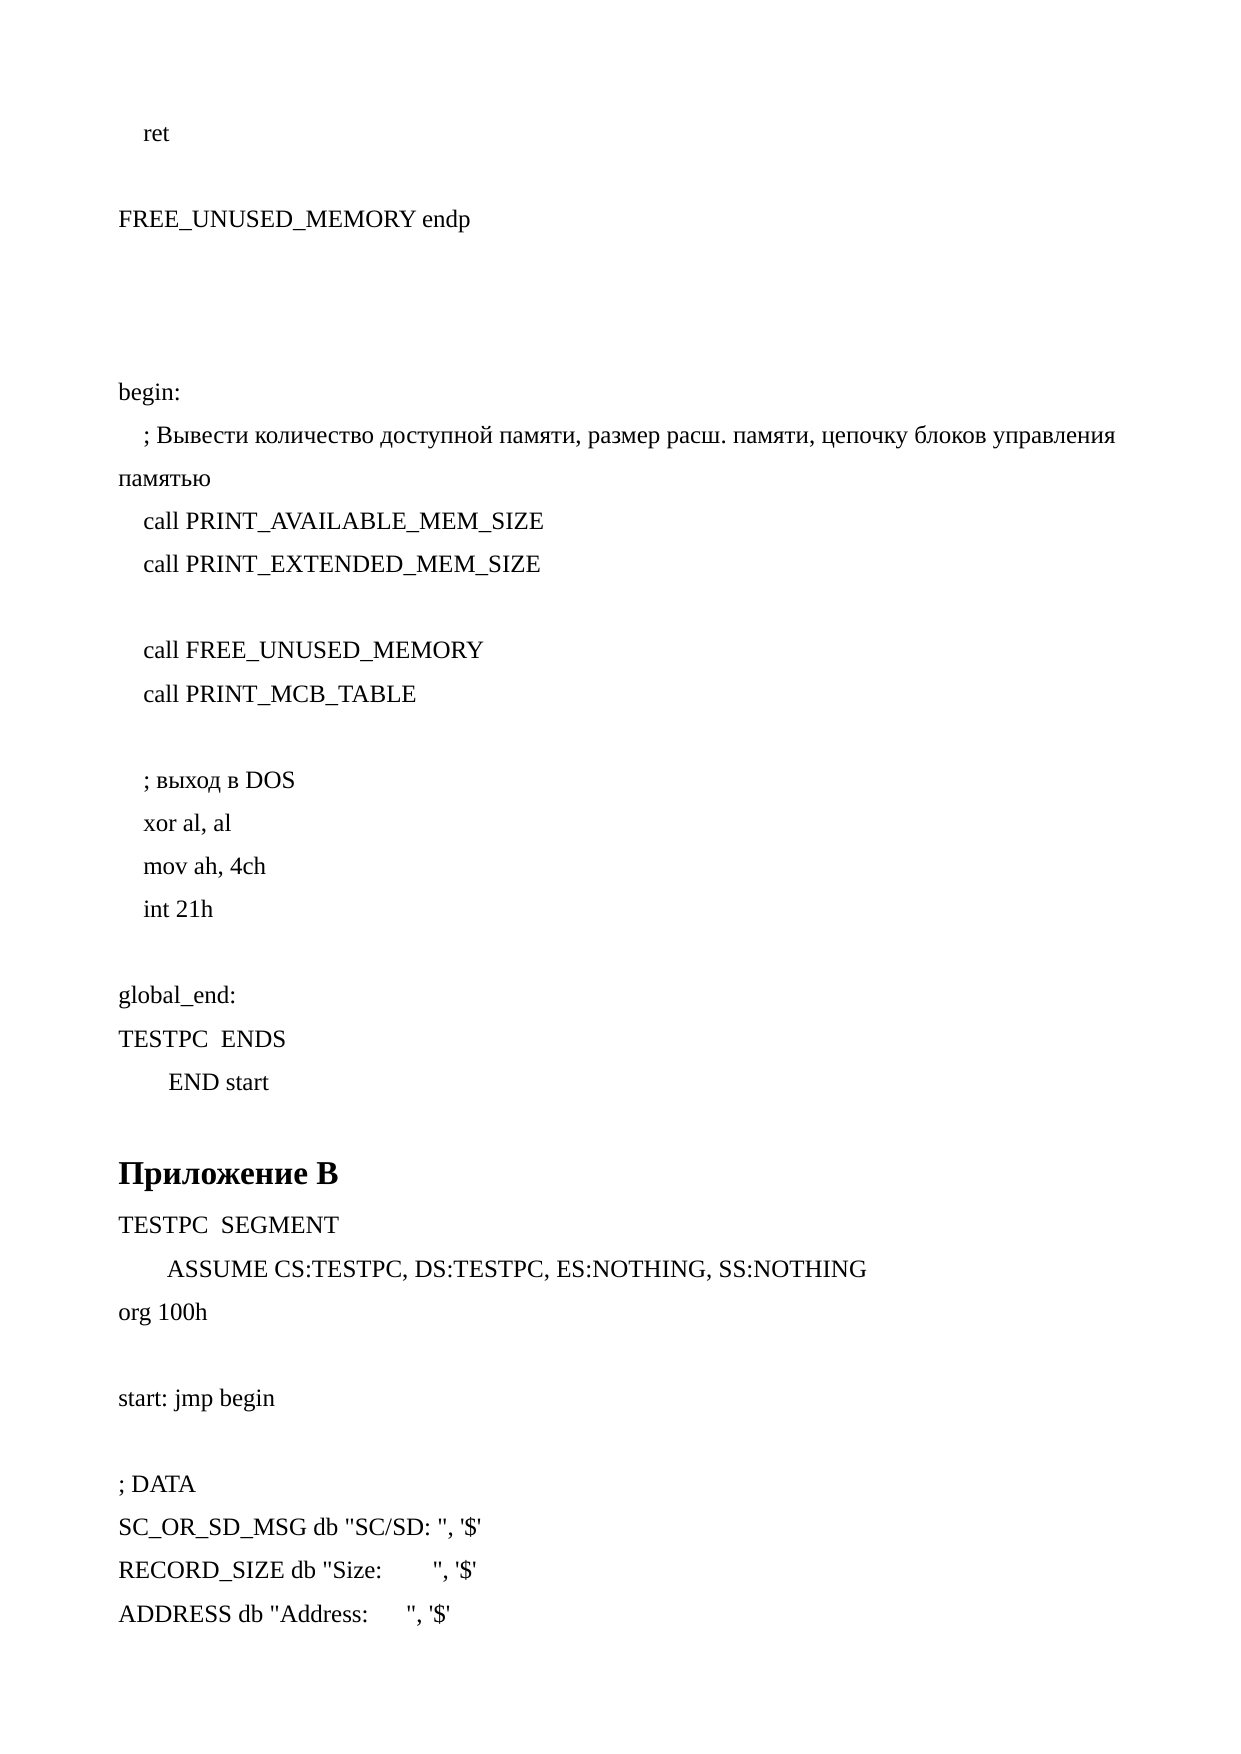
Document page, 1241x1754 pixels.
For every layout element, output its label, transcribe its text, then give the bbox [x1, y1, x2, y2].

text start: jmp begin [118, 1383, 1122, 1412]
text TESTPC ENDS [118, 1024, 1122, 1052]
text END start [118, 1067, 1122, 1096]
text org 100h [118, 1297, 1122, 1326]
text xor al, al [118, 808, 1122, 837]
text call FREE_UNUSED_MEMORY [118, 636, 1122, 664]
text begin: [118, 377, 1122, 406]
text Приложение В [118, 1153, 1122, 1191]
text ; выход в DOS [118, 765, 1122, 794]
text SC_OR_SD_MSG db "SC/SD: ", '$' [118, 1512, 1122, 1541]
text ASSUME CS:TESTPC, DS:TESTPC, ES:NOTHING, SS:NOTHING [118, 1254, 1122, 1282]
text FREE_UNUSED_MEMORY endp [118, 204, 1122, 233]
text call PRINT_MCB_TABLE [118, 679, 1122, 707]
text RECORD_SIZE db "Size: ", '$' [118, 1556, 1122, 1584]
text mov ah, 4ch [118, 851, 1122, 880]
text ; Вывести количество доступной памяти, размер расш. памяти, цепочку блоков управления памятью [118, 420, 1122, 492]
text ADDRESS db "Address: ", '$' [118, 1599, 1122, 1627]
text global_end: [118, 981, 1122, 1009]
text call PRINT_AVAILABLE_MEM_SIZE [118, 506, 1122, 535]
text int 21h [118, 894, 1122, 923]
text ; DATA [118, 1469, 1122, 1498]
text call PRINT_EXTENDED_MEM_SIZE [118, 549, 1122, 578]
text TESTPC SEGMENT [118, 1211, 1122, 1239]
text ret [118, 118, 1122, 147]
